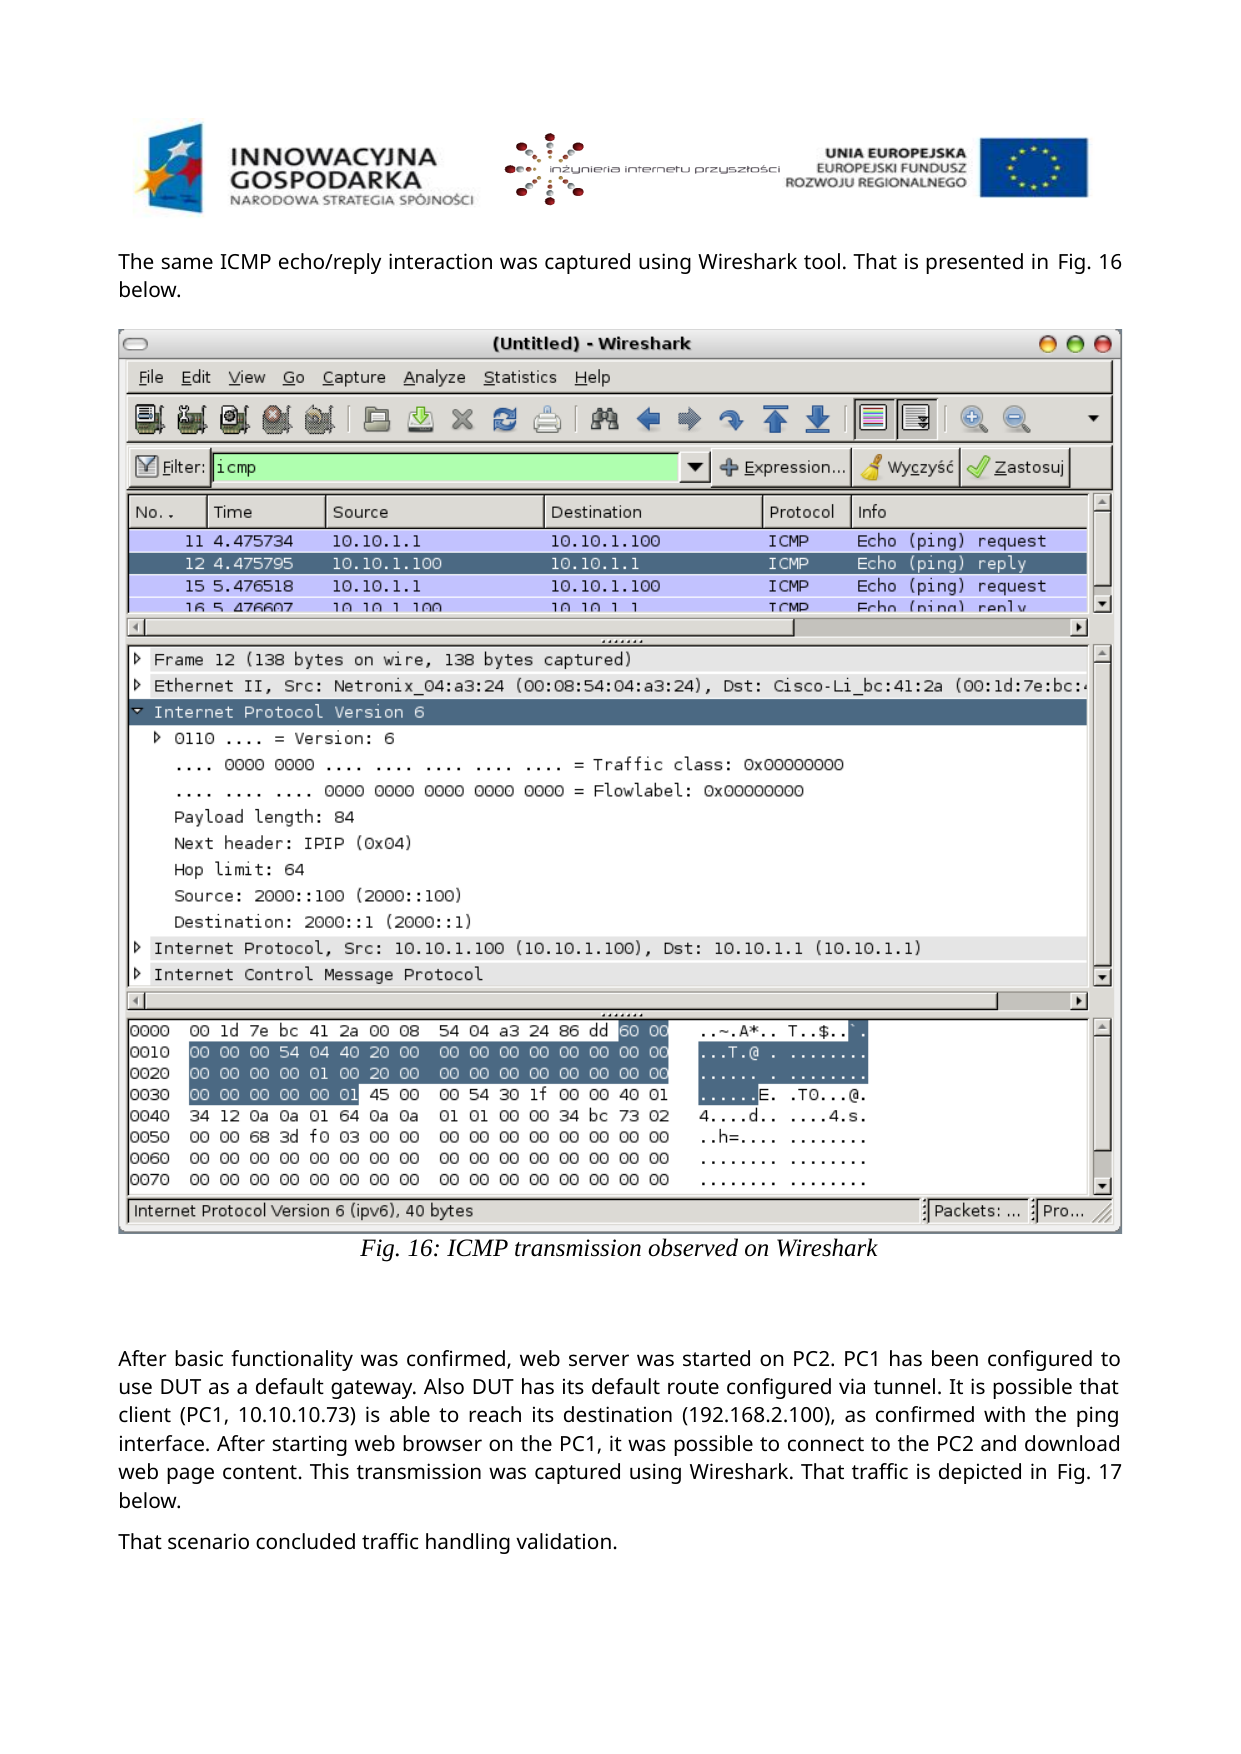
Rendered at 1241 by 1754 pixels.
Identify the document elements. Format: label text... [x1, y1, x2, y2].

text Fig. 16: ICMP transmission observed on Wireshark [118, 1234, 1122, 1262]
text After basic functionality was confirmed, web server was started on PC2. PC1 has been configured to use DUT as a default gateway. Also DUT has its default route configured via tunnel. It is possible that client (PC1, 10.10.10.73) is able to reach its destination (192.168.2.100), as confirmed with the ping interface. After starting web browser on the PC1, it was possible to connect to the PC2 and download web page content. This transmission was captured using Wireshark. That traffic is depicted in Fig. 17 below. [118, 1344, 1122, 1514]
picture [132, 118, 1108, 221]
text That scenario concluded traffic handling validation. [118, 1527, 1122, 1555]
text The same ICMP echo/reply interaction was captured using Wireshark tool. That is presented in Fig. 16 below. [118, 247, 1122, 304]
picture [118, 329, 1123, 1234]
